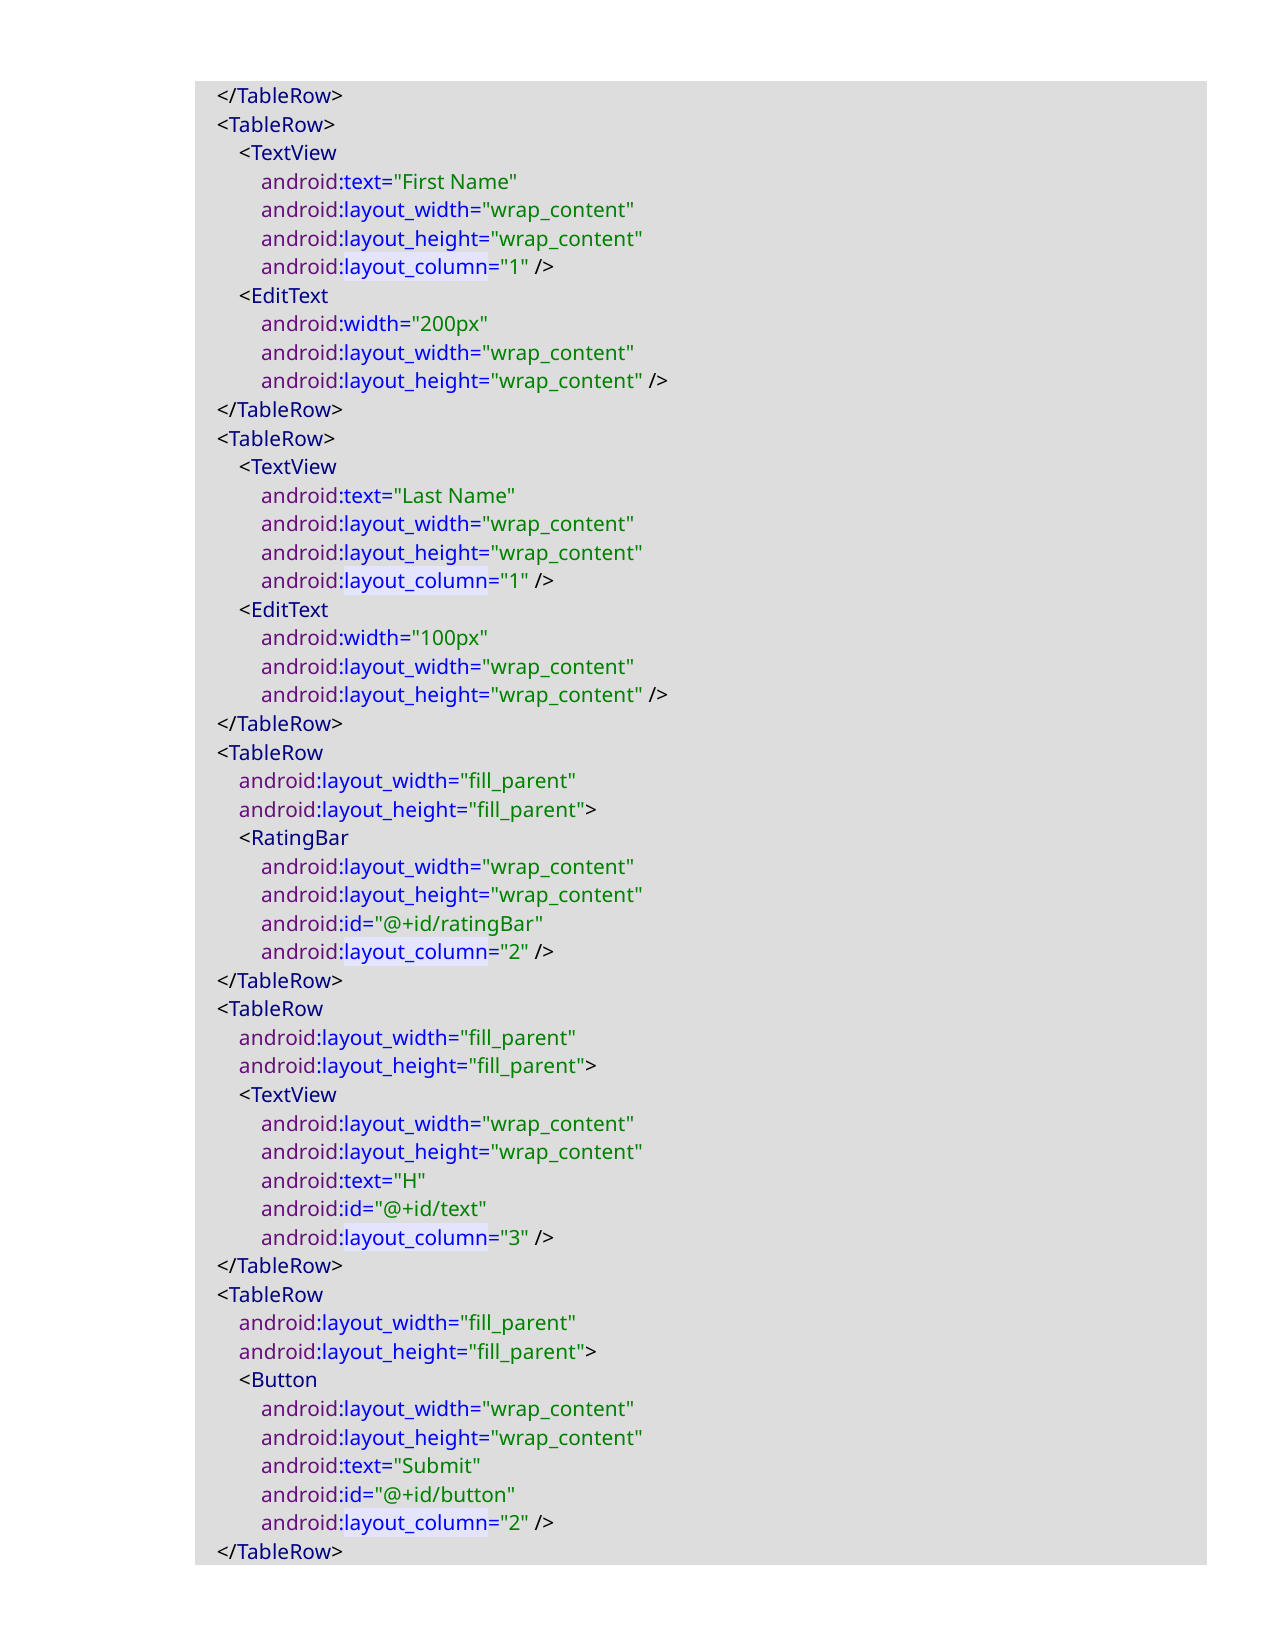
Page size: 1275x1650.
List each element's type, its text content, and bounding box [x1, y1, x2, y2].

text </TableRow> [195, 395, 1207, 423]
text </TableRow> [195, 709, 1207, 737]
text android:layout_column="1" /> [195, 252, 1207, 281]
text android:text="Submit" [195, 1451, 1207, 1479]
text <TextView [195, 138, 1207, 167]
text <EditText [195, 595, 1207, 623]
text android:layout_width="wrap_content" [195, 1108, 1207, 1137]
text android:layout_width="fill_parent" [195, 1308, 1207, 1337]
text android:text="H" [195, 1166, 1207, 1194]
text android:id="@+id/text" [195, 1194, 1207, 1223]
text android:layout_width="wrap_content" [195, 852, 1207, 880]
text <TableRow> [195, 109, 1207, 138]
text android:id="@+id/button" [195, 1479, 1207, 1508]
text </TableRow> [195, 1537, 1207, 1565]
text android:layout_height="wrap_content" [195, 224, 1207, 252]
text android:layout_height="fill_parent"> [195, 1337, 1207, 1365]
text android:text="Last Name" [195, 481, 1207, 509]
text android:layout_column="2" /> [195, 937, 1207, 966]
text </TableRow> [195, 81, 1207, 109]
text android:layout_width="wrap_content" [195, 509, 1207, 538]
text android:layout_width="fill_parent" [195, 1023, 1207, 1051]
text android:layout_height="wrap_content" /> [195, 366, 1207, 395]
text <Button [195, 1365, 1207, 1394]
text android:layout_height="fill_parent"> [195, 1051, 1207, 1080]
text android:layout_column="1" /> [195, 566, 1207, 595]
text android:layout_height="wrap_content" /> [195, 680, 1207, 709]
text android:text="First Name" [195, 167, 1207, 195]
text <TableRow [195, 994, 1207, 1023]
text android:layout_width="wrap_content" [195, 195, 1207, 224]
text <TextView [195, 1080, 1207, 1108]
text android:layout_width="wrap_content" [195, 338, 1207, 366]
text android:layout_height="wrap_content" [195, 1137, 1207, 1166]
text <TextView [195, 452, 1207, 481]
text android:layout_column="2" /> [195, 1508, 1207, 1537]
text <EditText [195, 281, 1207, 309]
text </TableRow> [195, 966, 1207, 994]
text android:layout_height="wrap_content" [195, 1422, 1207, 1451]
text android:id="@+id/ratingBar" [195, 909, 1207, 937]
text <TableRow [195, 1280, 1207, 1308]
text <TableRow> [195, 423, 1207, 452]
text <TableRow [195, 737, 1207, 766]
text <RatingBar [195, 823, 1207, 852]
text android:layout_height="fill_parent"> [195, 794, 1207, 823]
text </TableRow> [195, 1251, 1207, 1280]
text android:width="100px" [195, 623, 1207, 652]
text android:layout_width="fill_parent" [195, 766, 1207, 794]
text android:layout_height="wrap_content" [195, 880, 1207, 909]
text android:layout_column="3" /> [195, 1223, 1207, 1251]
text android:layout_height="wrap_content" [195, 538, 1207, 566]
text android:layout_width="wrap_content" [195, 1394, 1207, 1422]
text android:layout_width="wrap_content" [195, 652, 1207, 680]
text android:width="200px" [195, 309, 1207, 338]
